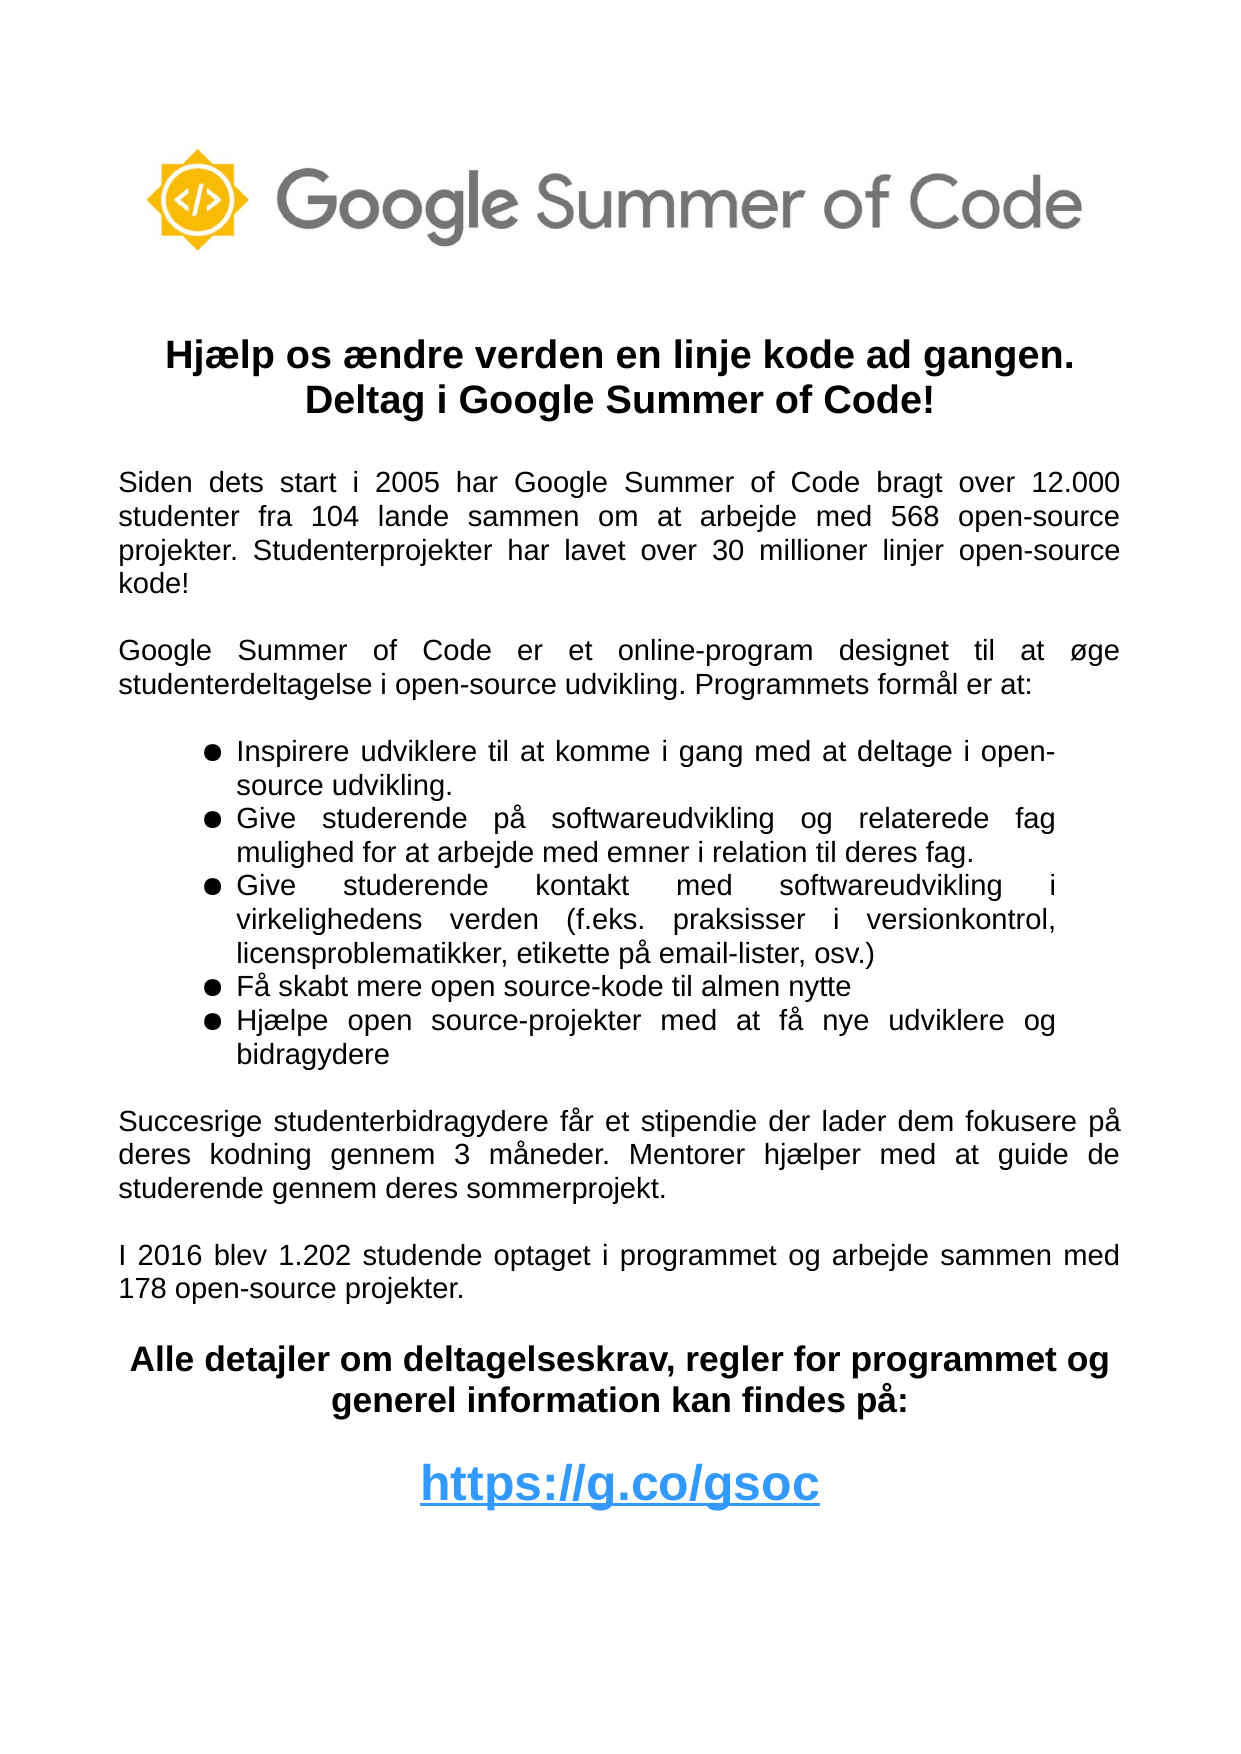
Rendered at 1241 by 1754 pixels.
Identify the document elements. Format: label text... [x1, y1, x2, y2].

text Deltag i Google Summer of Code! [118, 377, 1122, 422]
list Hjælpe open source-projekter med at få nye udviklere og bidragydere [201, 1003, 1057, 1070]
text Alle detajler om deltagelseskrav, regler for programmet og generel information kan findes på: [118, 1339, 1122, 1420]
list Få skabt mere open source-kode til almen nytte [201, 969, 1057, 1003]
picture [118, 118, 1123, 288]
text Succesrige studenterbidragydere får et stipendie der lader dem fokusere på deres kodning gennem 3 måneder. Mentorer hjælper med at guide de studerende gennem deres sommerprojekt. [118, 1104, 1122, 1204]
text Google Summer of Code er et online-program designet til at øge studenterdeltagelse i open-source udvikling. Programmets formål er at: [118, 633, 1122, 700]
list Inspirere udviklere til at komme i gang med at deltage i open-source udvikling. [201, 734, 1057, 801]
text Siden dets start i 2005 har Google Summer of Code bragt over 12.000 studenter fra 104 lande sammen om at arbejde med 568 open-source projekter. Studenterprojekter har lavet over 30 millioner linjer open-source kode! [118, 466, 1122, 600]
text I 2016 blev 1.202 studende optaget i programmet og arbejde sammen med 178 open-source projekter. [118, 1238, 1122, 1305]
list Give studerende på softwareudvikling og relaterede fag mulighed for at arbejde med emner i relation til deres fag. [201, 801, 1057, 868]
text Hjælp os ændre verden en linje kode ad gangen. [118, 331, 1122, 377]
list Give studerende kontakt med softwareudvikling i virkelighedens verden (f.eks. praksisser i versionkontrol, licensproblematikker, etikette på email-lister, osv.) [201, 868, 1057, 969]
text https://g.co/gsoc [118, 1454, 1122, 1511]
